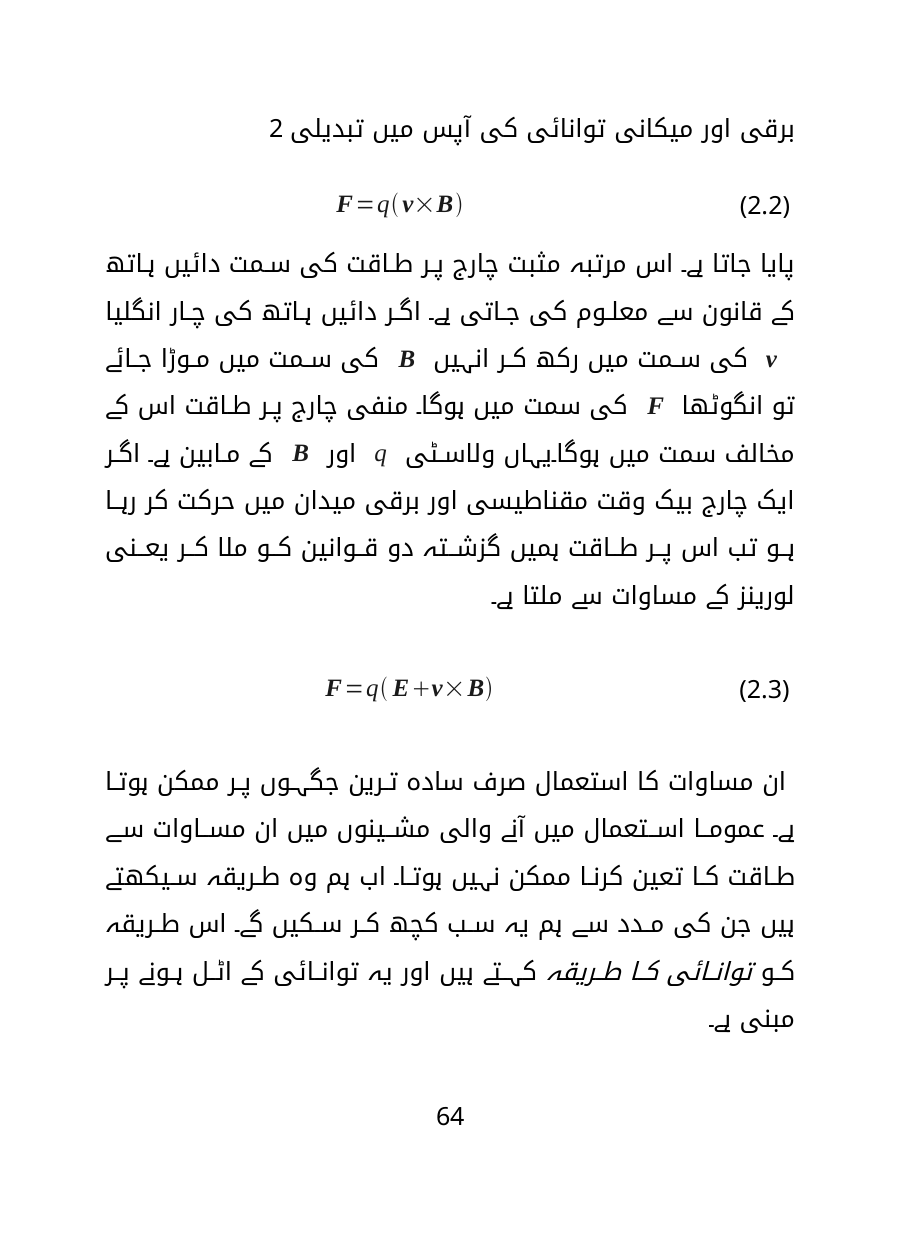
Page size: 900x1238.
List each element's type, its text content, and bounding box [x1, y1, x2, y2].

table_header (2.2) [699, 182, 795, 240]
table_header (2.3) [718, 666, 795, 724]
table_header [105, 666, 718, 724]
text پایا جاتا ہے۔ اس مرتبہ مثبت چارج پر طاقت کی سمت دائیں ہاتھ کے قانون سے معلوم کی جاتی ہے۔ اگر دائیں ہاتھ کی چار انگلیاکی سمت میں رکھ کر انہیںکی سمت میں موڑا جائے تو انگوٹھاکی سمت میں ہوگا۔ منفی چارج پر طاقت اس کے مخالف سمت میں ہوگا۔یہاں ولاسٹیاورکے مابین ہے۔ اگر ایک چارج بیک وقت مقناطیسی اور برقی میدان میں حرکت کر رہا ہو تب اس پر طاقت ہمیں گزشتہ دو قوانین کو ملا کر یعنی لورینز کے مساوات سے ملتا ہے۔ [105, 240, 795, 619]
text ان مساوات کا استعمال صرف سادہ ترین جگہوں پر ممکن ہوتا ہے۔ عموما استعمال میں آنے والی مشینوں میں ان مساوات سے طاقت کا تعین کرنا ممکن نہیں ہوتا۔ اب ہم وہ طریقہ سیکھتے ہیں جن کی مدد سے ہم یہ سب کچھ کر سکیں گے۔ اس طریقہ کو توانائی کا طریقہ کہتے ہیں اور یہ توانائی کے اٹل ہونے پر مبنی ہے۔ [105, 758, 795, 1043]
table_header [105, 182, 699, 240]
